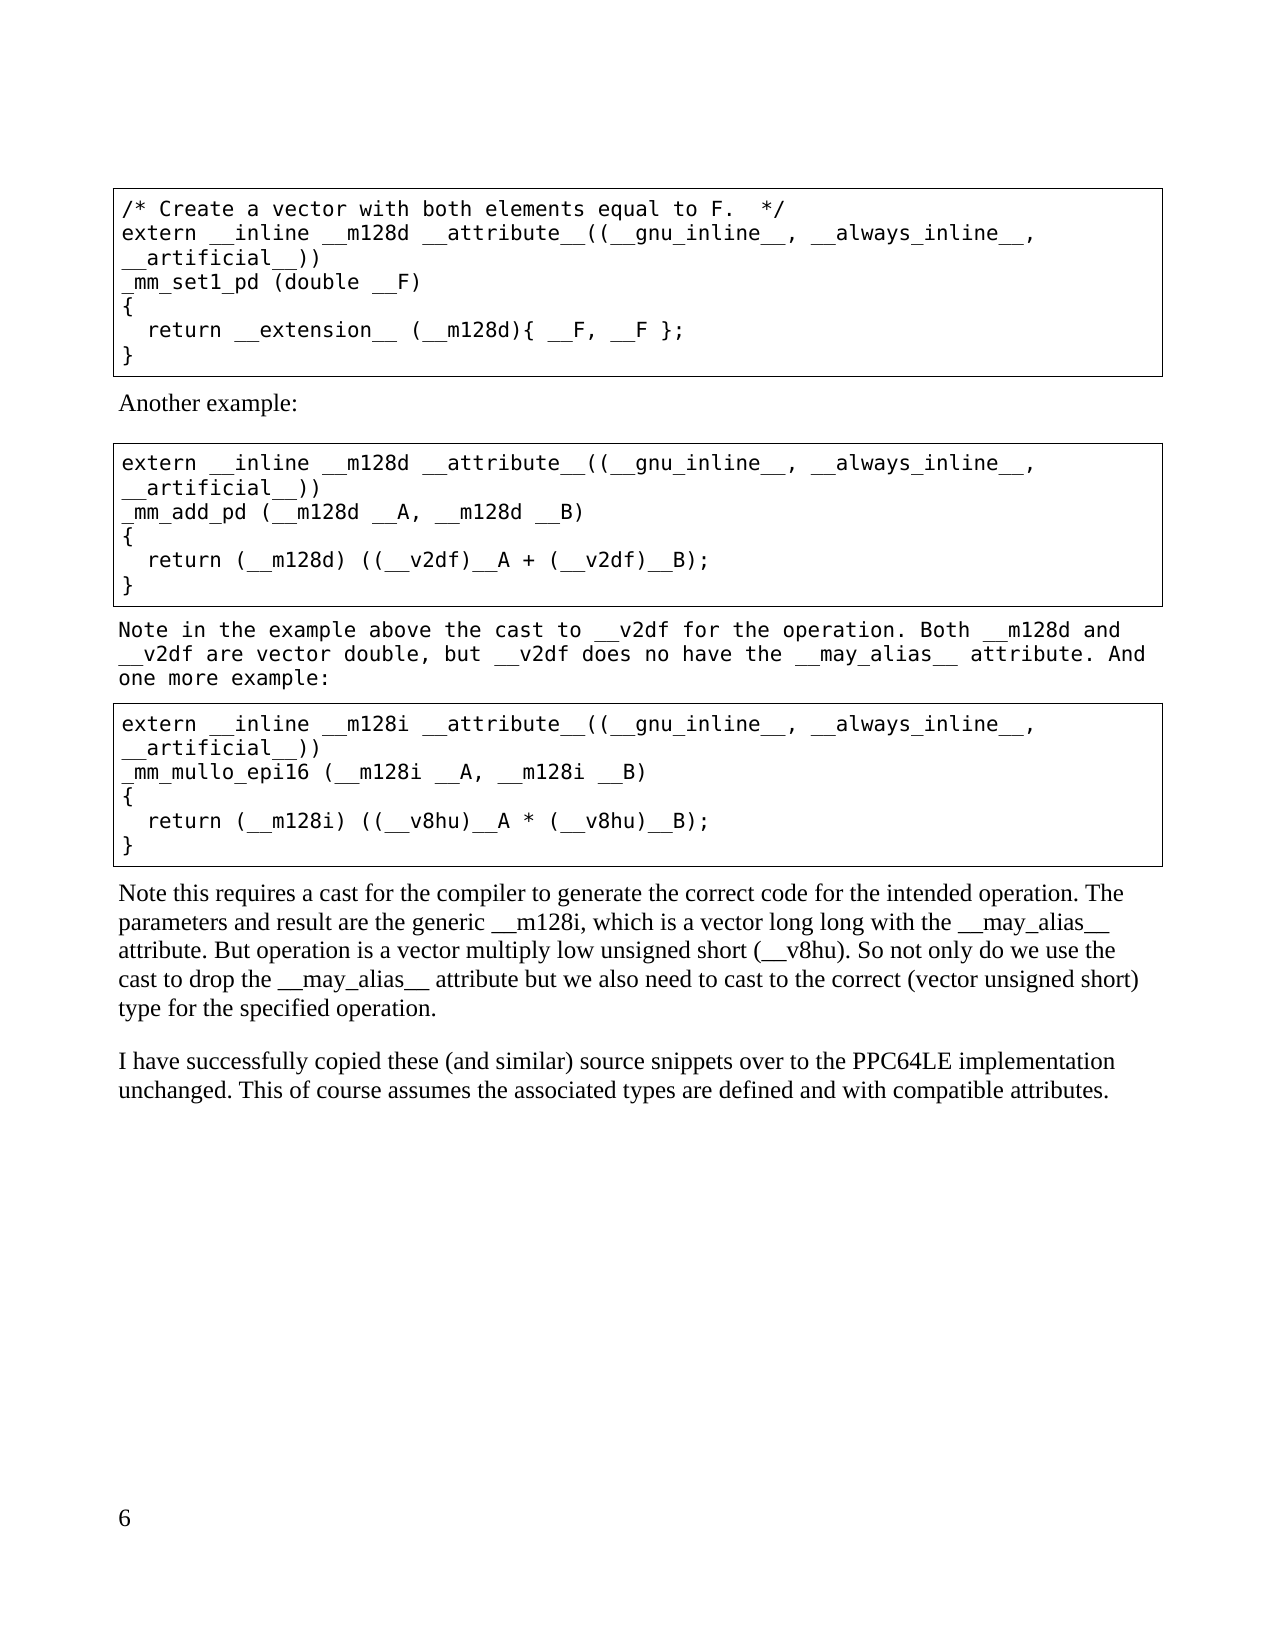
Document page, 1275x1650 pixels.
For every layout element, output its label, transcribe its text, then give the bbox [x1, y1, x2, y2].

text [118, 691, 1157, 703]
text /* Create a vector with both elements equal to F. */ [121, 197, 1153, 221]
text extern __inline __m128d __attribute__((__gnu_inline__, __always_inline__, __artificial__)) [121, 221, 1153, 270]
text Another example: [118, 377, 1157, 417]
text _mm_add_pd (__m128d __A, __m128d __B) [121, 500, 1153, 524]
text return (__m128i) ((__v8hu)__A * (__v8hu)__B); [121, 809, 1153, 833]
text Note in the example above the cast to __v2df for the operation. Both __m128d and __v2df are vector double, but __v2df does no have the __may_alias__ attribute. And one more example: [118, 607, 1157, 691]
text [114, 704, 1162, 866]
text return __extension__ (__m128d){ __F, __F }; [121, 318, 1153, 343]
text [112, 417, 1162, 443]
text { [121, 294, 1153, 318]
text _mm_mullo_epi16 (__m128i __A, __m128i __B) [121, 760, 1153, 784]
text } [121, 833, 1153, 857]
text [118, 176, 1157, 188]
text [114, 444, 1162, 606]
text [114, 189, 1162, 376]
text extern __inline __m128d __attribute__((__gnu_inline__, __always_inline__, __artificial__)) [121, 451, 1153, 500]
text { [121, 784, 1153, 809]
text extern __inline __m128i __attribute__((__gnu_inline__, __always_inline__, __artificial__)) [121, 712, 1153, 760]
text Note this requires a cast for the compiler to generate the correct code for the intended operation. The parameters and result are the generic __m128i, which is a vector long long with the __may_alias__ attribute. But operation is a vector multiply low unsigned short (__v8hu). So not only do we use the cast to drop the __may_alias__ attribute but we also need to cast to the correct (vector unsigned short) type for the specified operation. [118, 867, 1157, 1022]
text { [121, 524, 1153, 548]
text } [121, 343, 1153, 367]
text _mm_set1_pd (double __F) [121, 270, 1153, 294]
text return (__m128d) ((__v2df)__A + (__v2df)__B); [121, 548, 1153, 573]
text } [121, 573, 1153, 597]
text I have successfully copied these (and similar) source snippets over to the PPC64LE implementation unchanged. This of course assumes the associated types are defined and with compatible attributes. [118, 1046, 1157, 1103]
